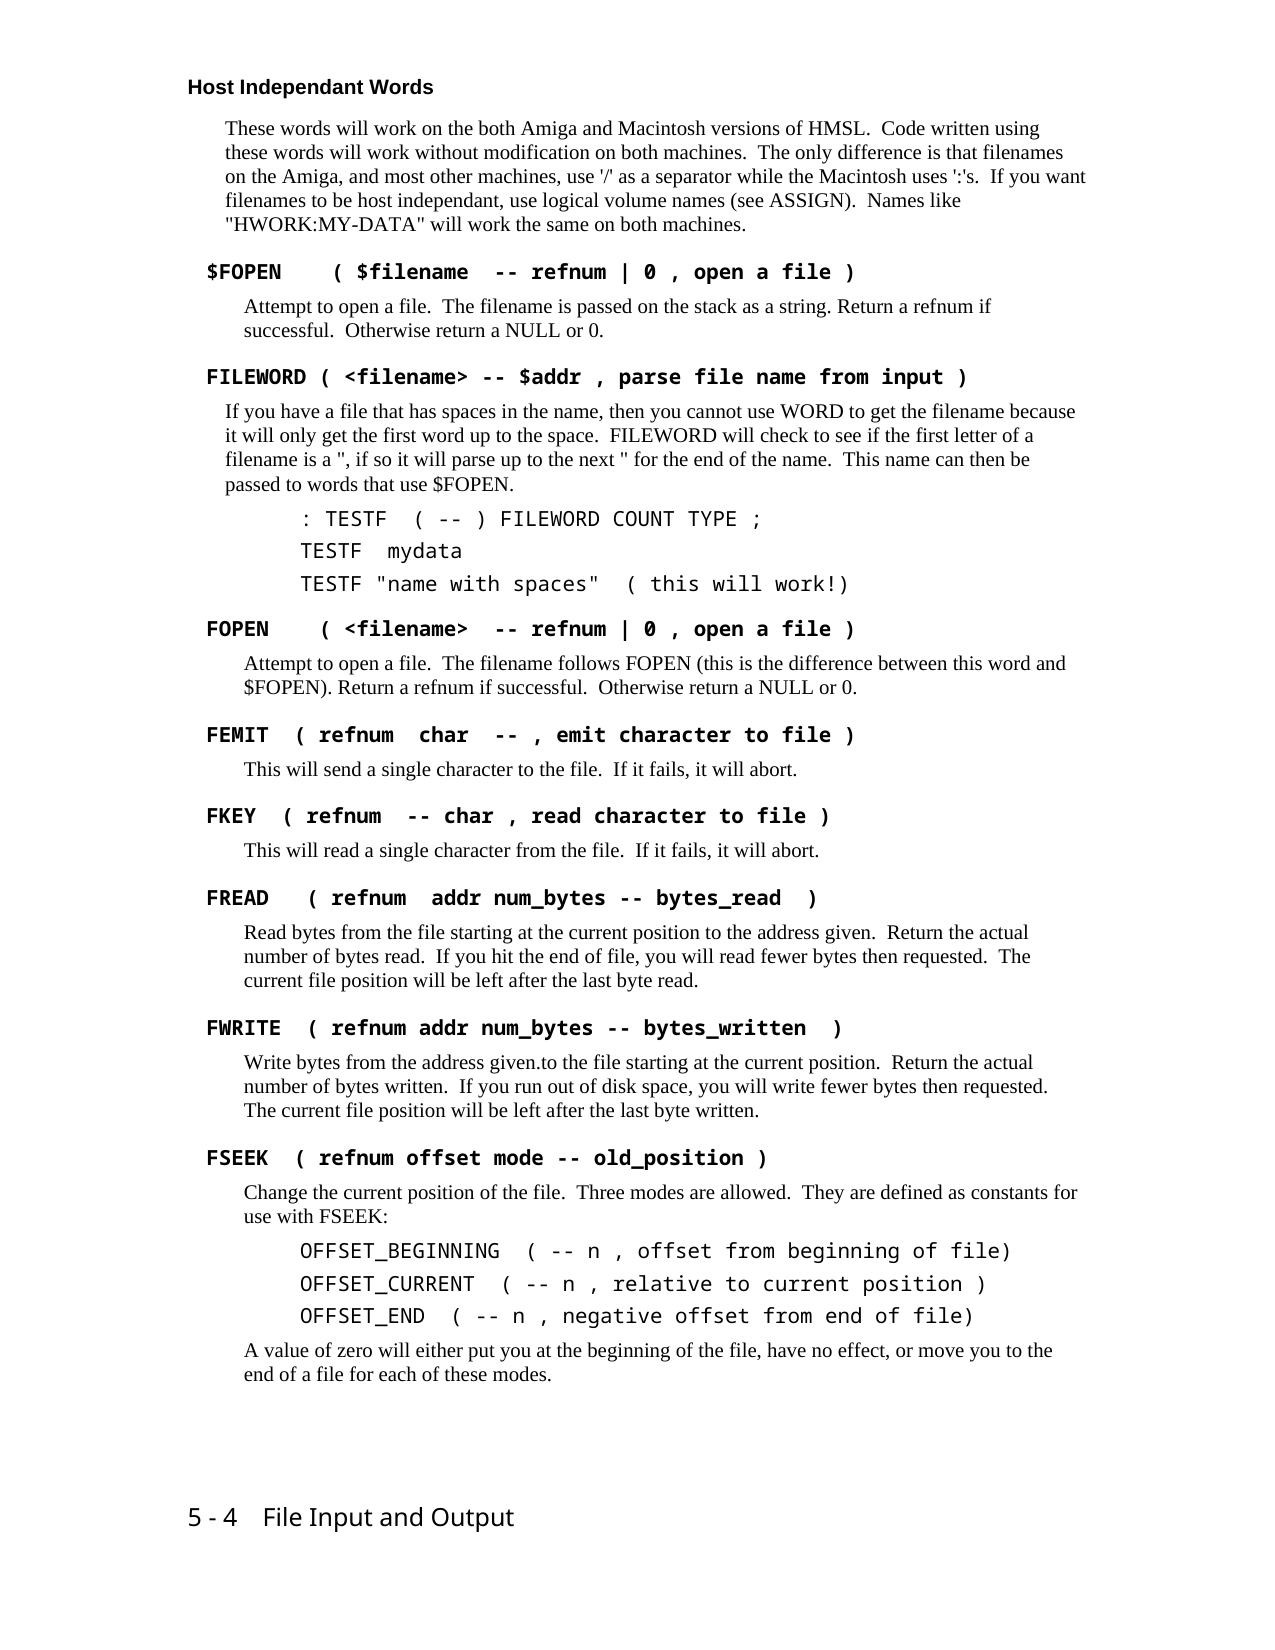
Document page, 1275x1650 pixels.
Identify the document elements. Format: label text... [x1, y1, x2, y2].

text These words will work on the both Amiga and Macintosh versions of HMSL. Code written using these words will work without modification on both machines. The only difference is that filenames on the Amiga, and most other machines, use '/' as a separator while the Macintosh uses ':'s. If you want filenames to be host independant, use logical volume names (see ASSIGN). Names like "HWORK:MY-DATA" will work the same on both machines. [225, 116, 1087, 236]
text A value of zero will either put you at the beginning of the file, have no effect, or move you to the end of a file for each of these modes. [244, 1338, 1087, 1386]
text Change the current position of the file. Three modes are allowed. They are defined as constants for use with FSEEK: [244, 1179, 1087, 1228]
text TESTF "name with spaces" ( this will work!) [300, 569, 1087, 597]
text OFFSET_END ( -- n , negative offset from end of file) [300, 1301, 1087, 1330]
text FWRITE ( refnum addr num_bytes -- bytes_written ) [206, 1013, 1162, 1041]
text FREAD ( refnum addr num_bytes -- bytes_read ) [206, 883, 1162, 912]
text Attempt to open a file. The filename is passed on the stack as a string. Return a refnum if successful. Otherwise return a NULL or 0. [244, 293, 1087, 342]
text This will send a single character to the file. If it fails, it will abort. [244, 757, 1087, 781]
text FKEY ( refnum -- char , read character to file ) [206, 802, 1162, 830]
text $FOPEN ( $filename -- refnum | 0 , open a file ) [206, 257, 1162, 285]
text Read bytes from the file starting at the current position to the address given. Return the actual number of bytes read. If you hit the end of file, you will read fewer bytes then requested. The current file position will be left after the last byte read. [244, 920, 1087, 992]
text OFFSET_CURRENT ( -- n , relative to current position ) [300, 1269, 1087, 1297]
subtitle Host Independant Words [187, 75, 1087, 99]
text If you have a file that has spaces in the name, then you cannot use WORD to get the filename because it will only get the first word up to the space. FILEWORD will check to see if the first letter of a filename is a ", if so it will parse up to the next " for the end of the name. This name can then be passed to words that use $FOPEN. [225, 399, 1087, 496]
text FSEEK ( refnum offset mode -- old_position ) [206, 1143, 1162, 1171]
text TESTF mydata [300, 536, 1087, 565]
text FEMIT ( refnum char -- , emit character to file ) [206, 720, 1162, 748]
text Attempt to open a file. The filename follows FOPEN (this is the difference between this word and $FOPEN). Return a refnum if successful. Otherwise return a NULL or 0. [244, 651, 1087, 699]
text Write bytes from the address given.to the file starting at the current position. Return the actual number of bytes written. If you run out of disk space, you will write fewer bytes then requested. The current file position will be left after the last byte written. [244, 1050, 1087, 1122]
text OFFSET_BEGINNING ( -- n , offset from beginning of file) [300, 1236, 1087, 1264]
text This will read a single character from the file. If it fails, it will abort. [244, 838, 1087, 862]
text FILEWORD ( <filename> -- $addr , parse file name from input ) [206, 362, 1162, 391]
text : TESTF ( -- ) FILEWORD COUNT TYPE ; [300, 504, 1087, 532]
text FOPEN ( <filename> -- refnum | 0 , open a file ) [206, 614, 1162, 643]
